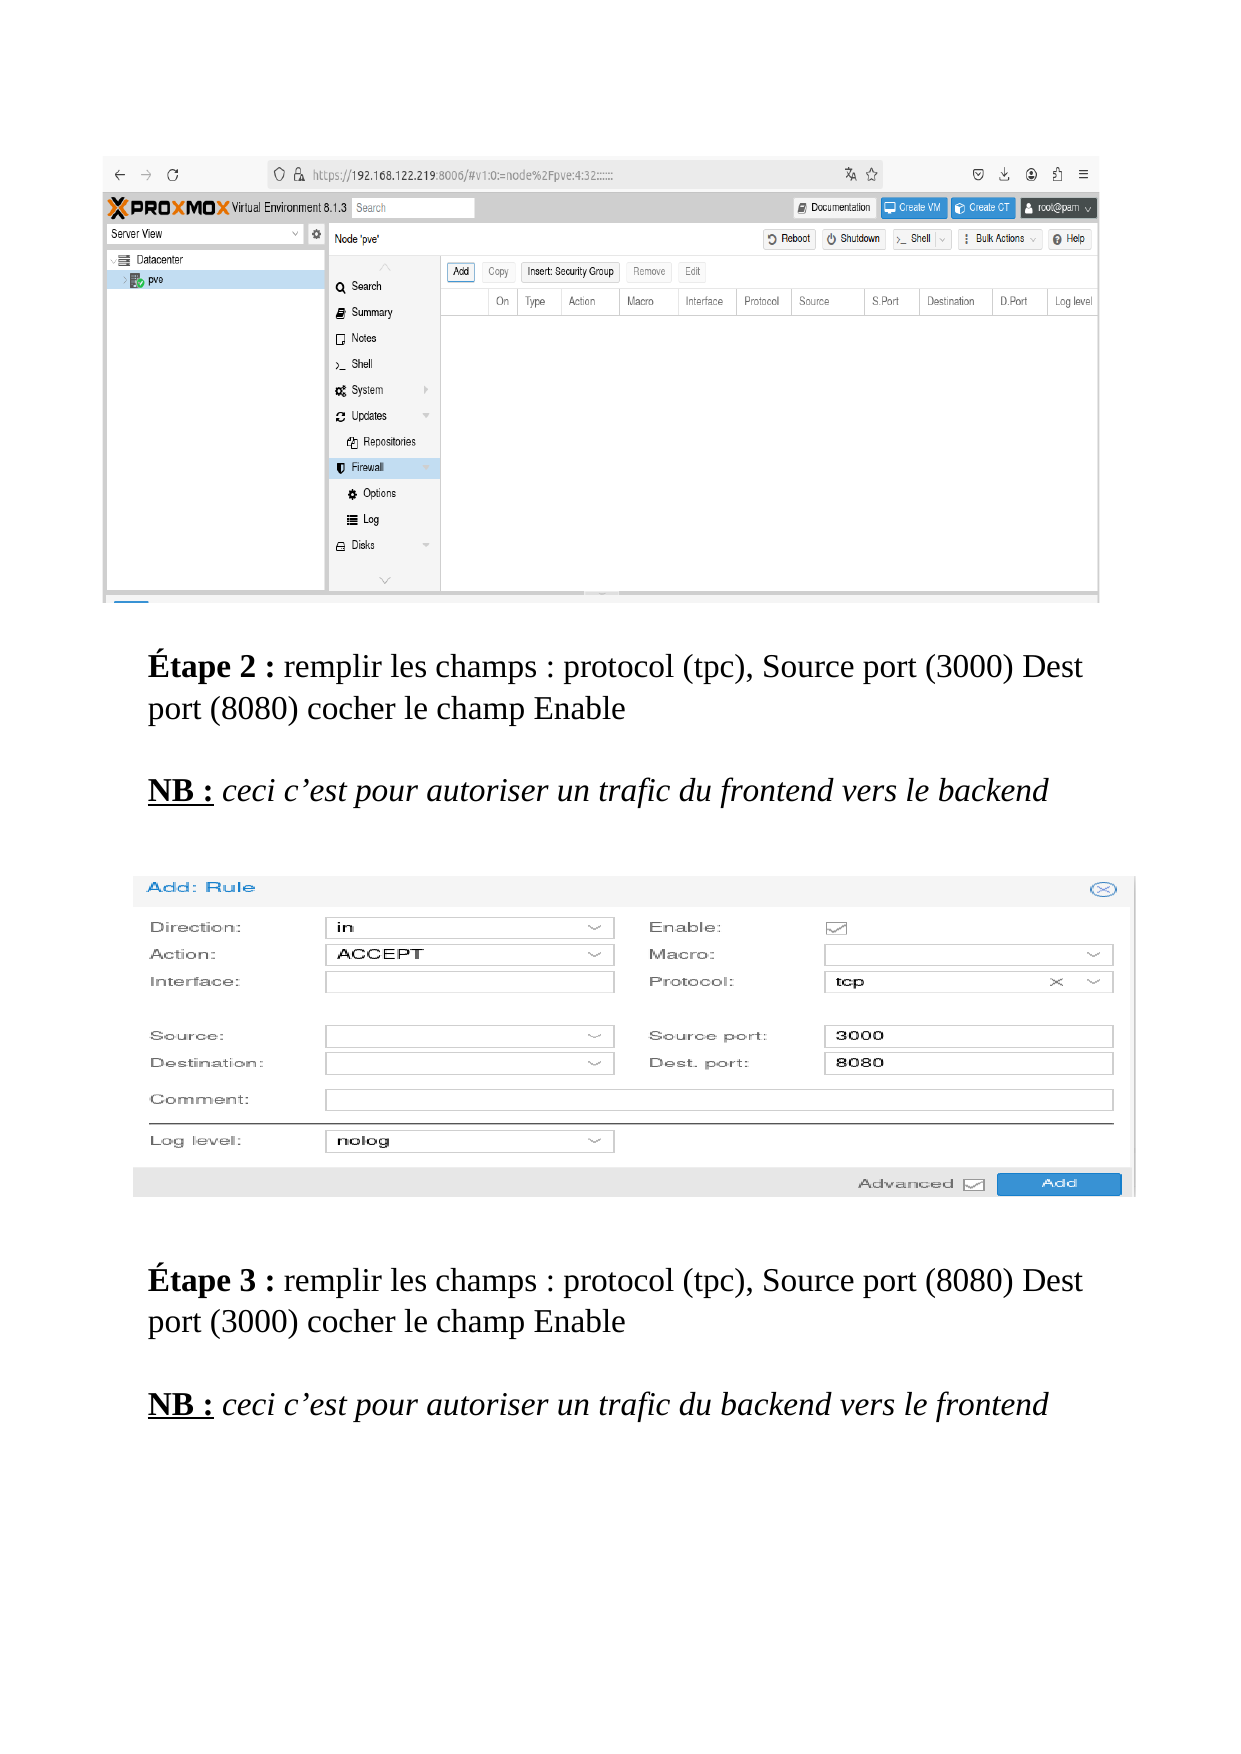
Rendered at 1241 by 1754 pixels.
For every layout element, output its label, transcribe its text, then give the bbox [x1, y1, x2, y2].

text NB : ceci c’est pour autoriser un trafic du backend vers le frontend [148, 1384, 1093, 1423]
text Étape 2 : remplir les champs : protocol (tpc), Source port (3000) Dest port (8080) cocher le champ Enable [148, 647, 1093, 726]
text Étape 3 : remplir les champs : protocol (tpc), Source port (8080) Dest port (3000) cocher le champ Enable [148, 1260, 1093, 1340]
picture [133, 876, 1136, 1197]
picture [102, 156, 1100, 603]
text NB : ceci c’est pour autoriser un trafic du frontend vers le backend [148, 771, 1093, 809]
